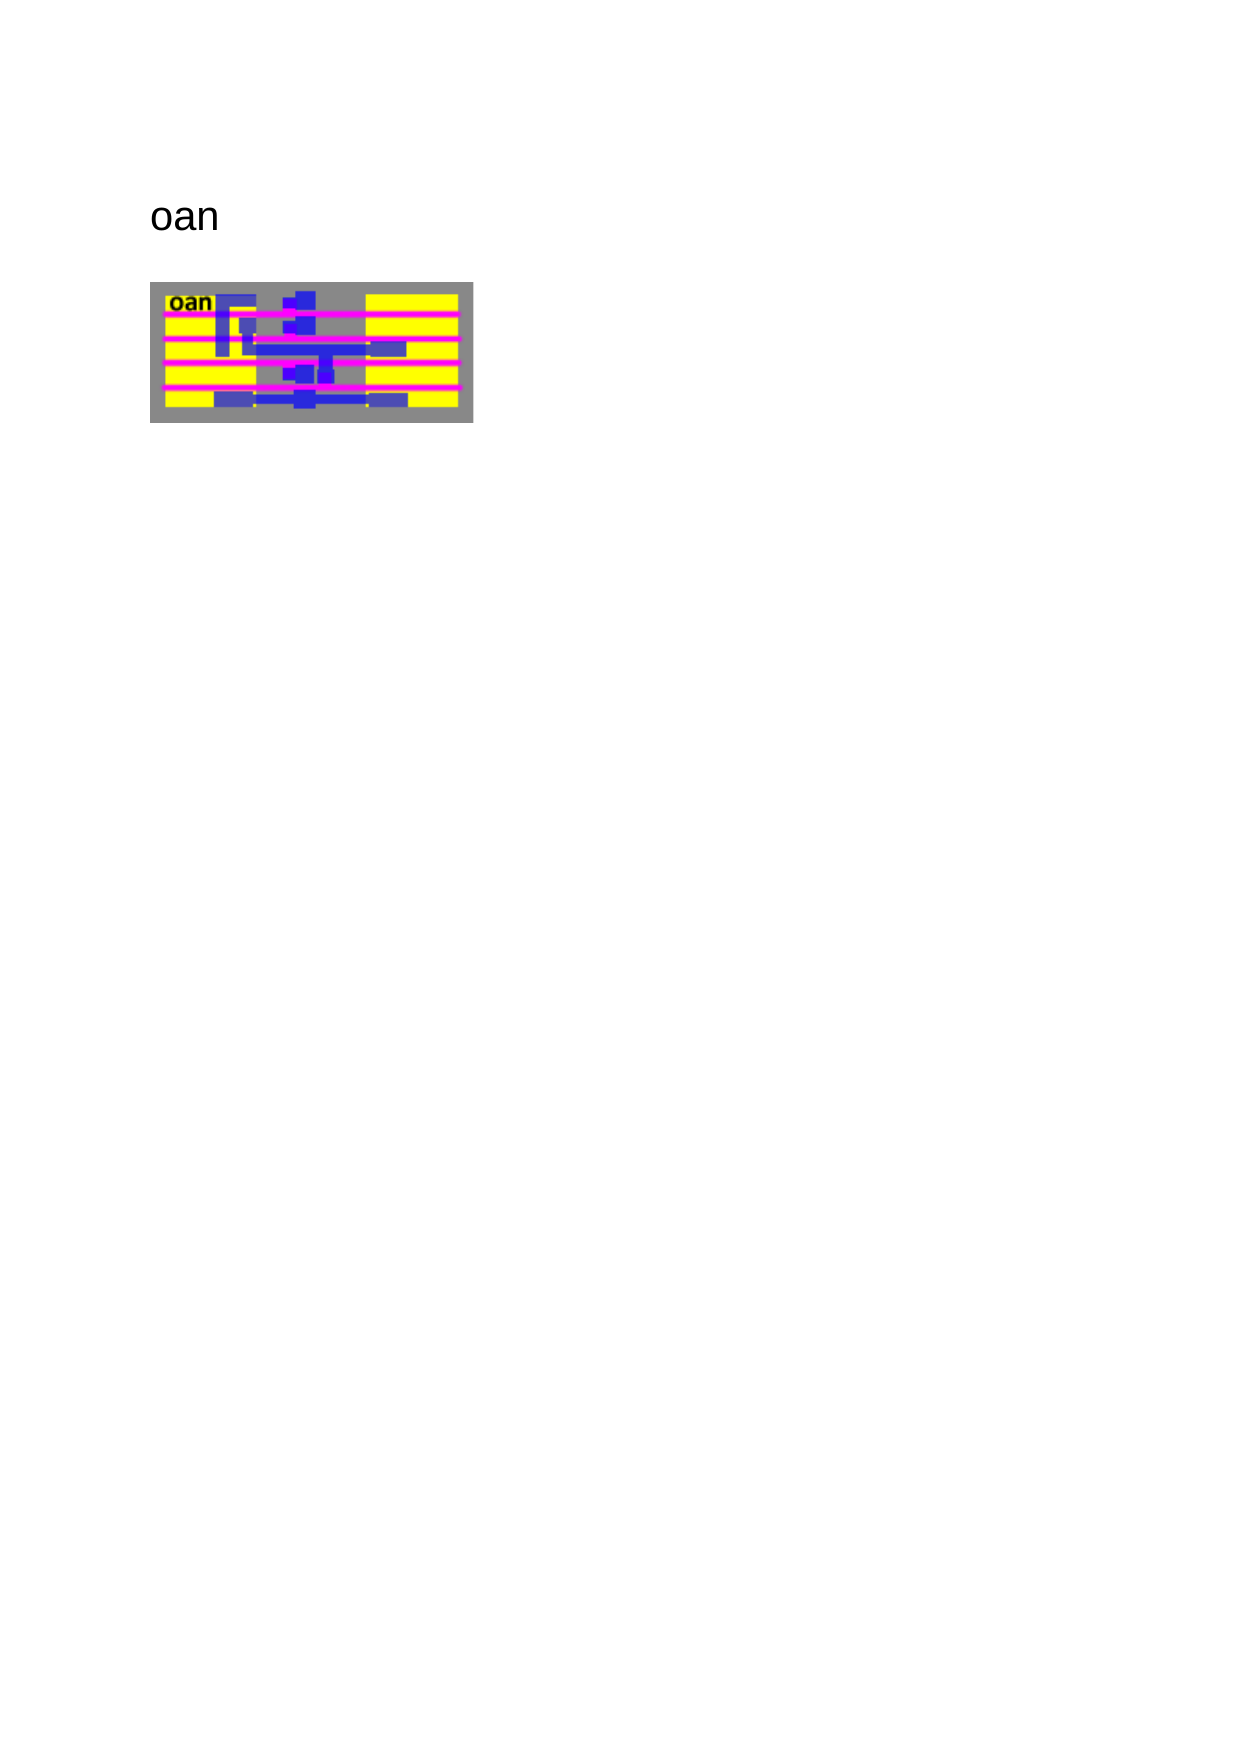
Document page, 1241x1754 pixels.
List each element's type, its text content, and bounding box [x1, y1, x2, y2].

picture [150, 282, 474, 423]
subtitle oan [150, 192, 1090, 239]
